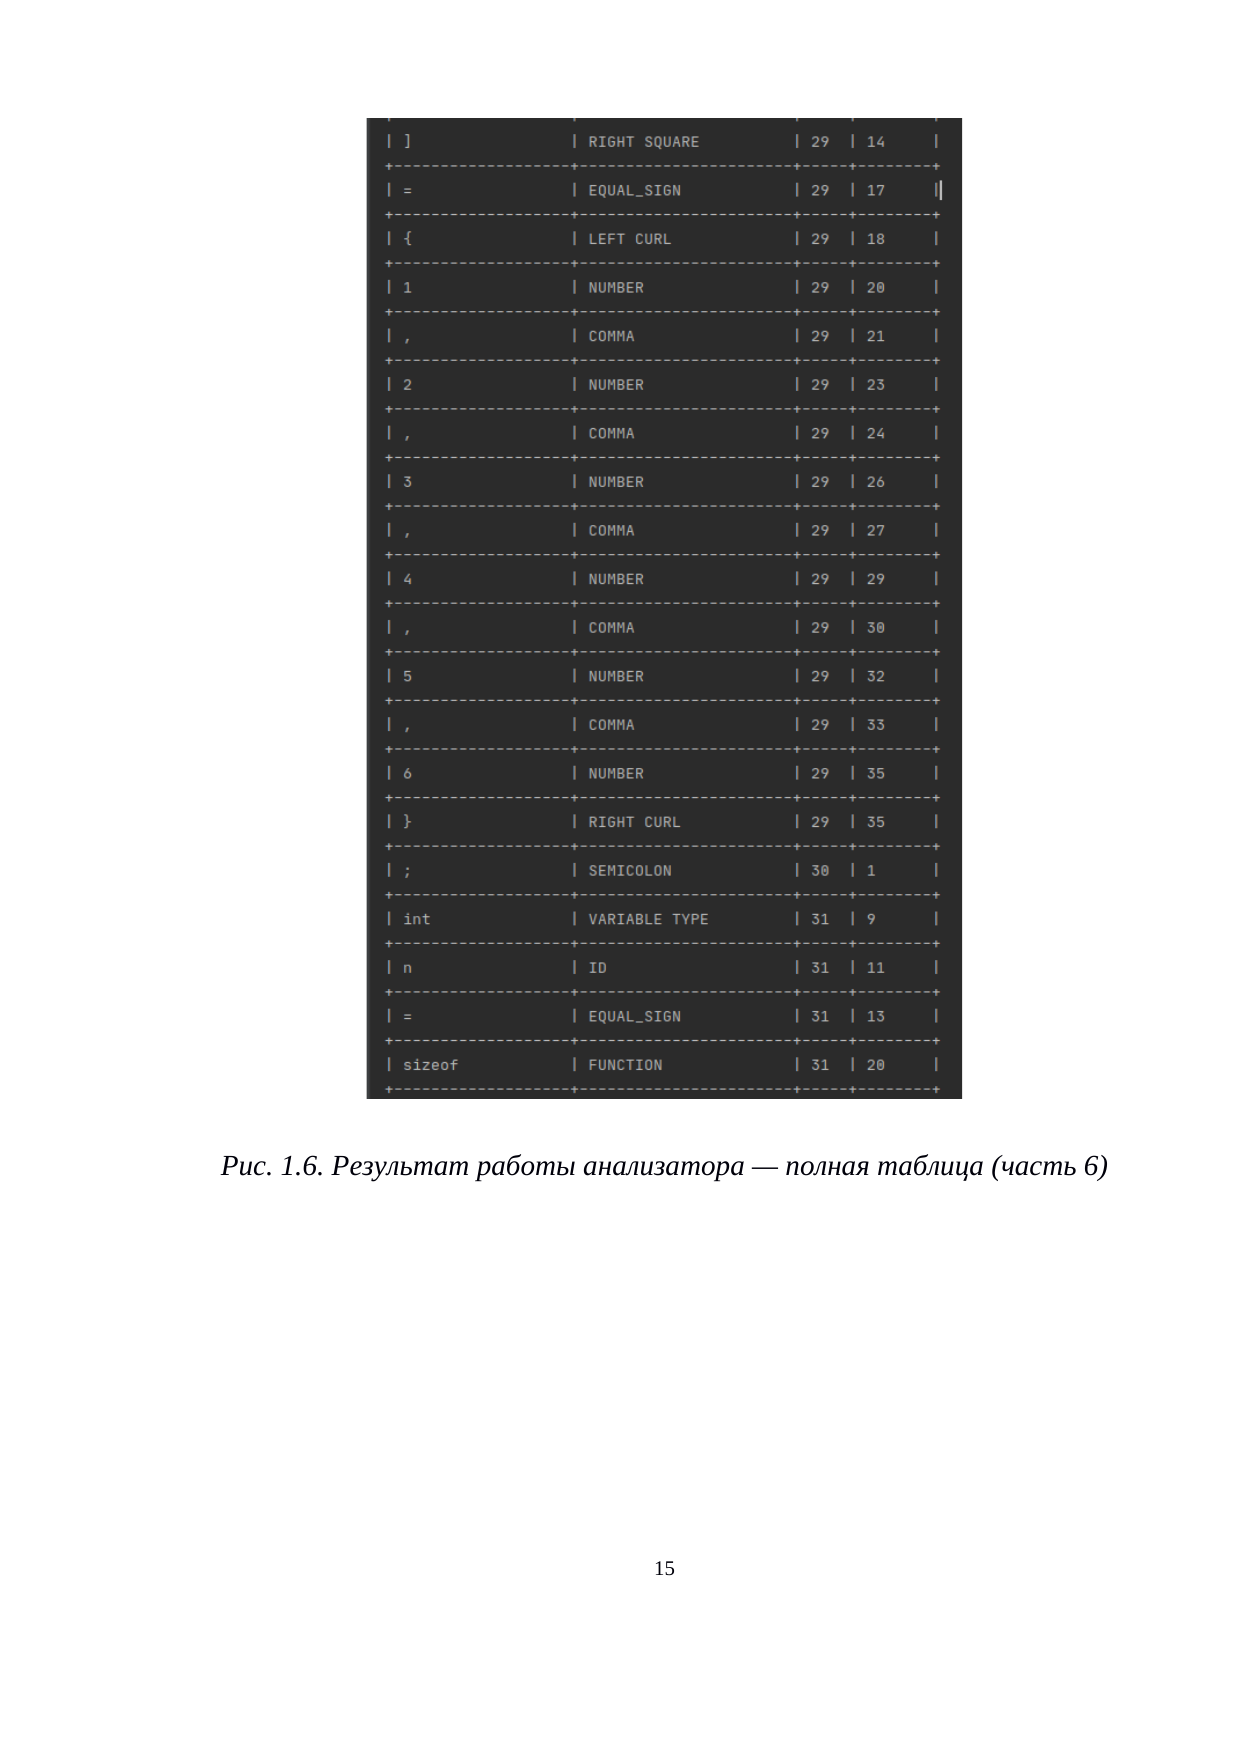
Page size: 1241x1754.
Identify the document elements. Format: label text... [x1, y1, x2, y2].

text Рис. 1.6. Результат работы анализатора — полная таблица (часть 6) [177, 809, 1152, 1182]
picture [366, 118, 963, 1099]
